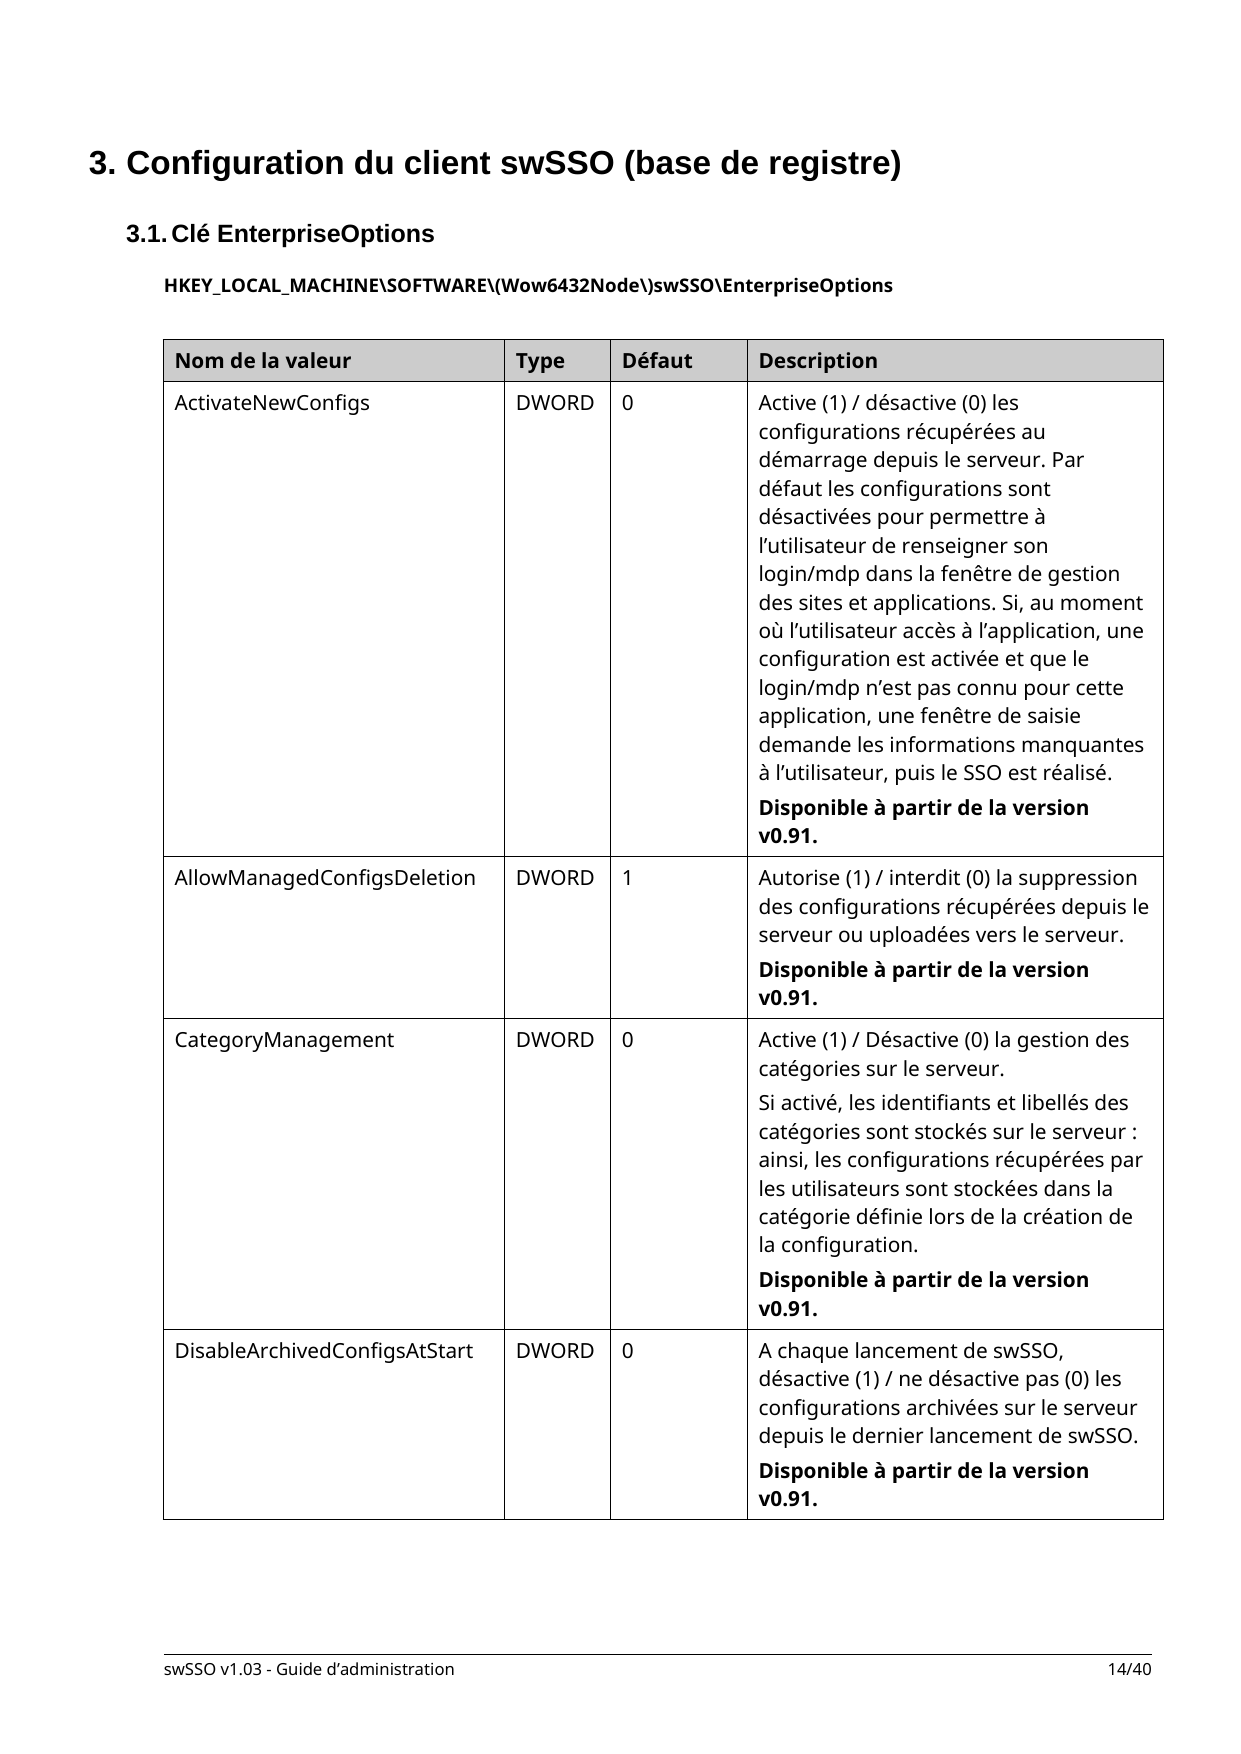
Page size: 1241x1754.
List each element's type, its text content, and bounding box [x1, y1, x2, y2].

table_cell DWORD [505, 1330, 610, 1519]
table_cell ActivateNewConfigs [164, 382, 504, 856]
table_cell DWORD [505, 382, 610, 856]
table_cell DisableArchivedConfigsAtStart [164, 1330, 504, 1519]
table_cell 0 [611, 1330, 747, 1519]
table_header Type [505, 340, 610, 381]
table_cell A chaque lancement de swSSO, désactive (1) / ne désactive pas (0) les configurations archivées sur le serveur depuis le dernier lancement de swSSO. Disponible à partir de la version v0.91. [748, 1330, 1163, 1519]
table_cell DWORD [505, 857, 610, 1018]
table_header Nom de la valeur [164, 340, 504, 381]
table_cell CategoryManagement [164, 1019, 504, 1328]
text HKEY_LOCAL_MACHINE\SOFTWARE\(Wow6432Node\)swSSO\EnterpriseOptions [164, 273, 1152, 298]
table_cell Active (1) / désactive (0) les configurations récupérées au démarrage depuis le serveur. Par défaut les configurations sont désactivées pour permettre à l’utilisateur de renseigner son login/mdp dans la fenêtre de gestion des sites et applications. Si, au moment où l’utilisateur accès à l’application, une configuration est activée et que le login/mdp n’est pas connu pour cette application, une fenêtre de saisie demande les informations manquantes à l’utilisateur, puis le SSO est réalisé. Disponible à partir de la version v0.91. [748, 382, 1163, 856]
subtitle Configuration du client swSSO (base de registre) [89, 143, 1152, 182]
table_cell AllowManagedConfigsDeletion [164, 857, 504, 1018]
table_cell 0 [611, 1019, 747, 1328]
subtitle Clé EnterpriseOptions [126, 219, 1152, 248]
table_cell DWORD [505, 1019, 610, 1328]
table_header Description [748, 340, 1163, 381]
table_header Défaut [611, 340, 747, 381]
table_cell 0 [611, 382, 747, 856]
table_cell 1 [611, 857, 747, 1018]
table_cell Autorise (1) / interdit (0) la suppression des configurations récupérées depuis le serveur ou uploadées vers le serveur. Disponible à partir de la version v0.91. [748, 857, 1163, 1018]
table_cell Active (1) / Désactive (0) la gestion des catégories sur le serveur. Si activé, les identifiants et libellés des catégories sont stockés sur le serveur : ainsi, les configurations récupérées par les utilisateurs sont stockées dans la catégorie définie lors de la création de la configuration. Disponible à partir de la version v0.91. [748, 1019, 1163, 1328]
